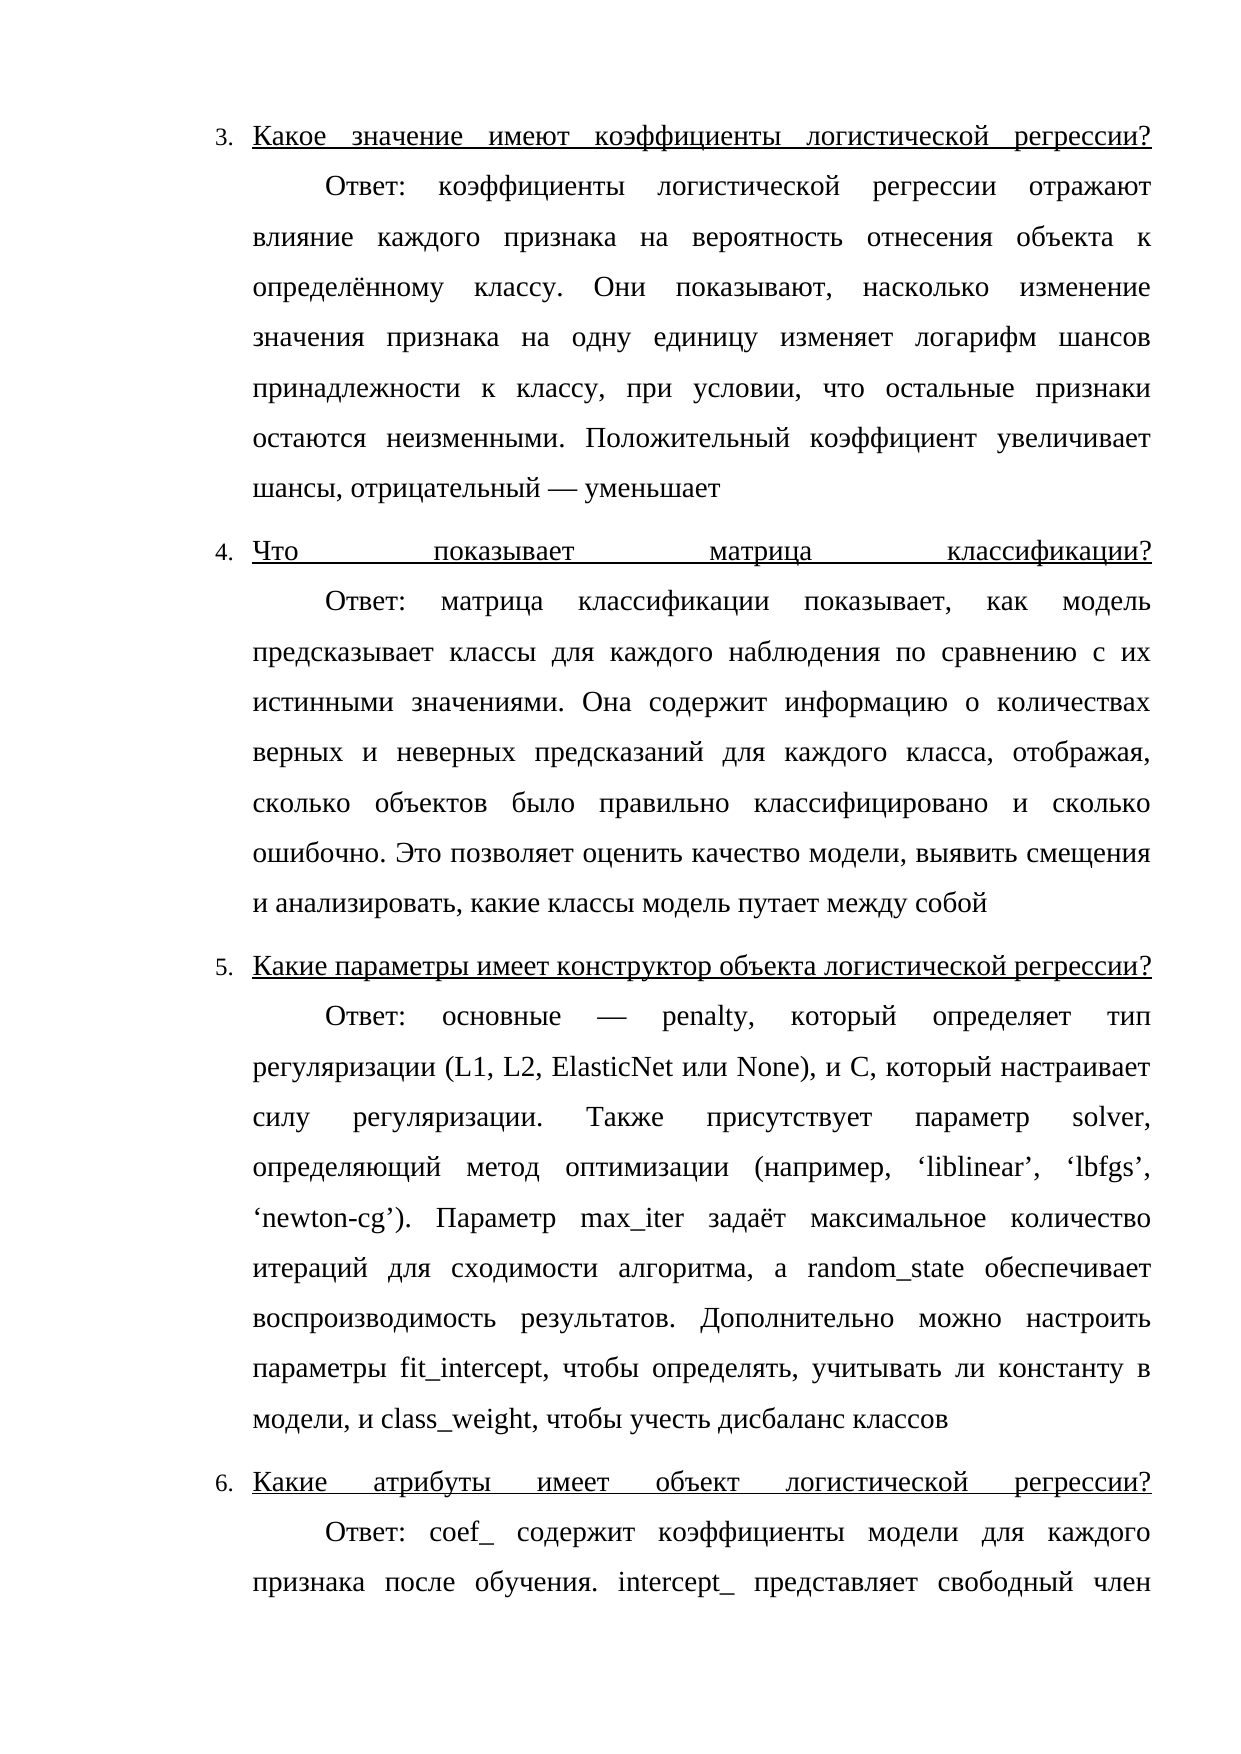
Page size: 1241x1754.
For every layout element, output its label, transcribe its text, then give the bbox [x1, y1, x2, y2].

list Какие параметры имеет конструктор объекта логистической регрессии? Ответ: основные — penalty, который определяет тип регуляризации (L1, L2, ElasticNet или None), и C, который настраивает силу регуляризации. Также присутствует параметр solver, определяющий метод оптимизации (например, ‘liblinear’, ‘lbfgs’, ‘newton-cg’). Параметр max_iter задаёт максимальное количество итераций для сходимости алгоритма, а random_state обеспечивает воспроизводимость результатов. Дополнительно можно настроить параметры fit_intercept, чтобы определять, учитывать ли константу в модели, и class_weight, чтобы учесть дисбаланс классов [215, 948, 1152, 1434]
list Какое значение имеют коэффициенты логистической регрессии? Ответ: коэффициенты логистической регрессии отражают влияние каждого признака на вероятность отнесения объекта к определённому классу. Они показывают, насколько изменение значения признака на одну единицу изменяет логарифм шансов принадлежности к классу, при условии, что остальные признаки остаются неизменными. Положительный коэффициент увеличивает шансы, отрицательный — уменьшает [215, 118, 1152, 504]
list Что показывает матрица классификации? Ответ: матрица классификации показывает, как модель предсказывает классы для каждого наблюдения по сравнению с их истинными значениями. Она содержит информацию о количествах верных и неверных предсказаний для каждого класса, отображая, сколько объектов было правильно классифицировано и сколько ошибочно. Это позволяет оценить качество модели, выявить смещения и анализировать, какие классы модель путает между собой [215, 533, 1152, 919]
list Какие атрибуты имеет объект логистической регрессии? Ответ: coef_ содержит коэффициенты модели для каждого признака после обучения. intercept_ представляет свободный член [215, 1464, 1152, 1598]
